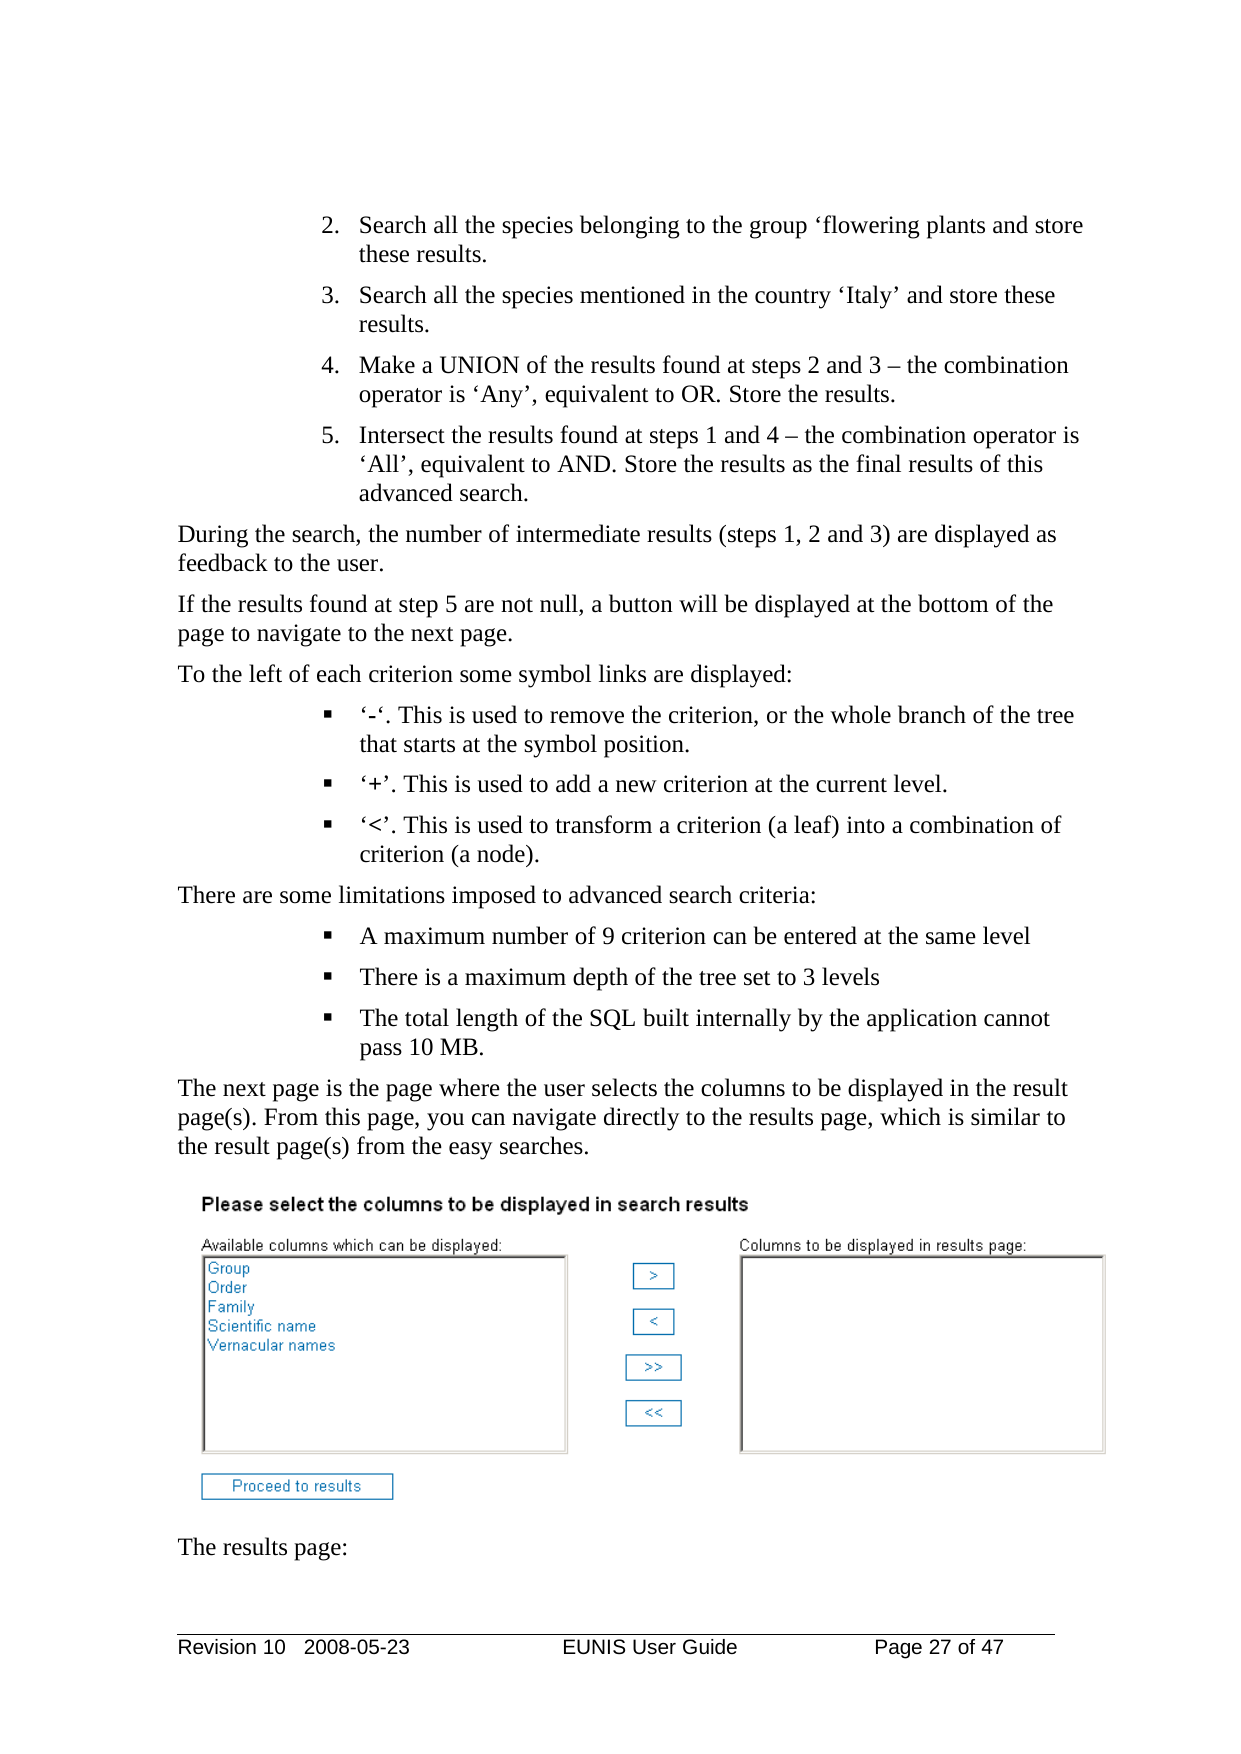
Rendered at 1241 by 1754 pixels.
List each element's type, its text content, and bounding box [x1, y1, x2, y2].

list Search all the species belonging to the group ‘flowering plants and store these results. [321, 210, 1092, 268]
text There are some limitations imposed to advanced search criteria: [177, 880, 1092, 909]
text To the left of each criterion some symbol links are displayed: [177, 659, 1092, 688]
text During the search, the number of intermediate results (steps 1, 2 and 3) are displayed as feedback to the user. [177, 519, 1092, 577]
list The total length of the SQL built internally by the application cannot pass 10 MB. [322, 1003, 1092, 1061]
text If the results found at step 5 are not null, a button will be displayed at the bottom of the page to navigate to the next page. [177, 589, 1092, 647]
list A maximum number of 9 criterion can be entered at the same level [322, 921, 1092, 950]
list Intersect the results found at steps 1 and 4 – the combination operator is ‘All’, equivalent to AND. Store the results as the final results of this advanced search. [321, 420, 1092, 507]
list ‘<’. This is used to transform a criterion (a leaf) into a combination of criterion (a node). [322, 810, 1092, 868]
list Make a UNION of the results found at steps 2 and 3 – the combination operator is ‘Any’, equivalent to OR. Store the results. [321, 350, 1092, 408]
list ‘-‘. This is used to remove the criterion, or the whole branch of the tree that starts at the symbol position. [322, 699, 1092, 758]
text The results page: [177, 1532, 1092, 1561]
picture [193, 1180, 1117, 1512]
list There is a maximum depth of the tree set to 3 levels [322, 962, 1092, 991]
list Search all the species mentioned in the country ‘Italy’ and store these results. [321, 280, 1092, 338]
list ‘+’. This is used to add a new criterion at the current level. [322, 769, 1092, 798]
text The next page is the page where the user selects the columns to be displayed in the result page(s). From this page, you can navigate directly to the results page, which is similar to the result page(s) from the easy searches. [177, 1072, 1092, 1160]
